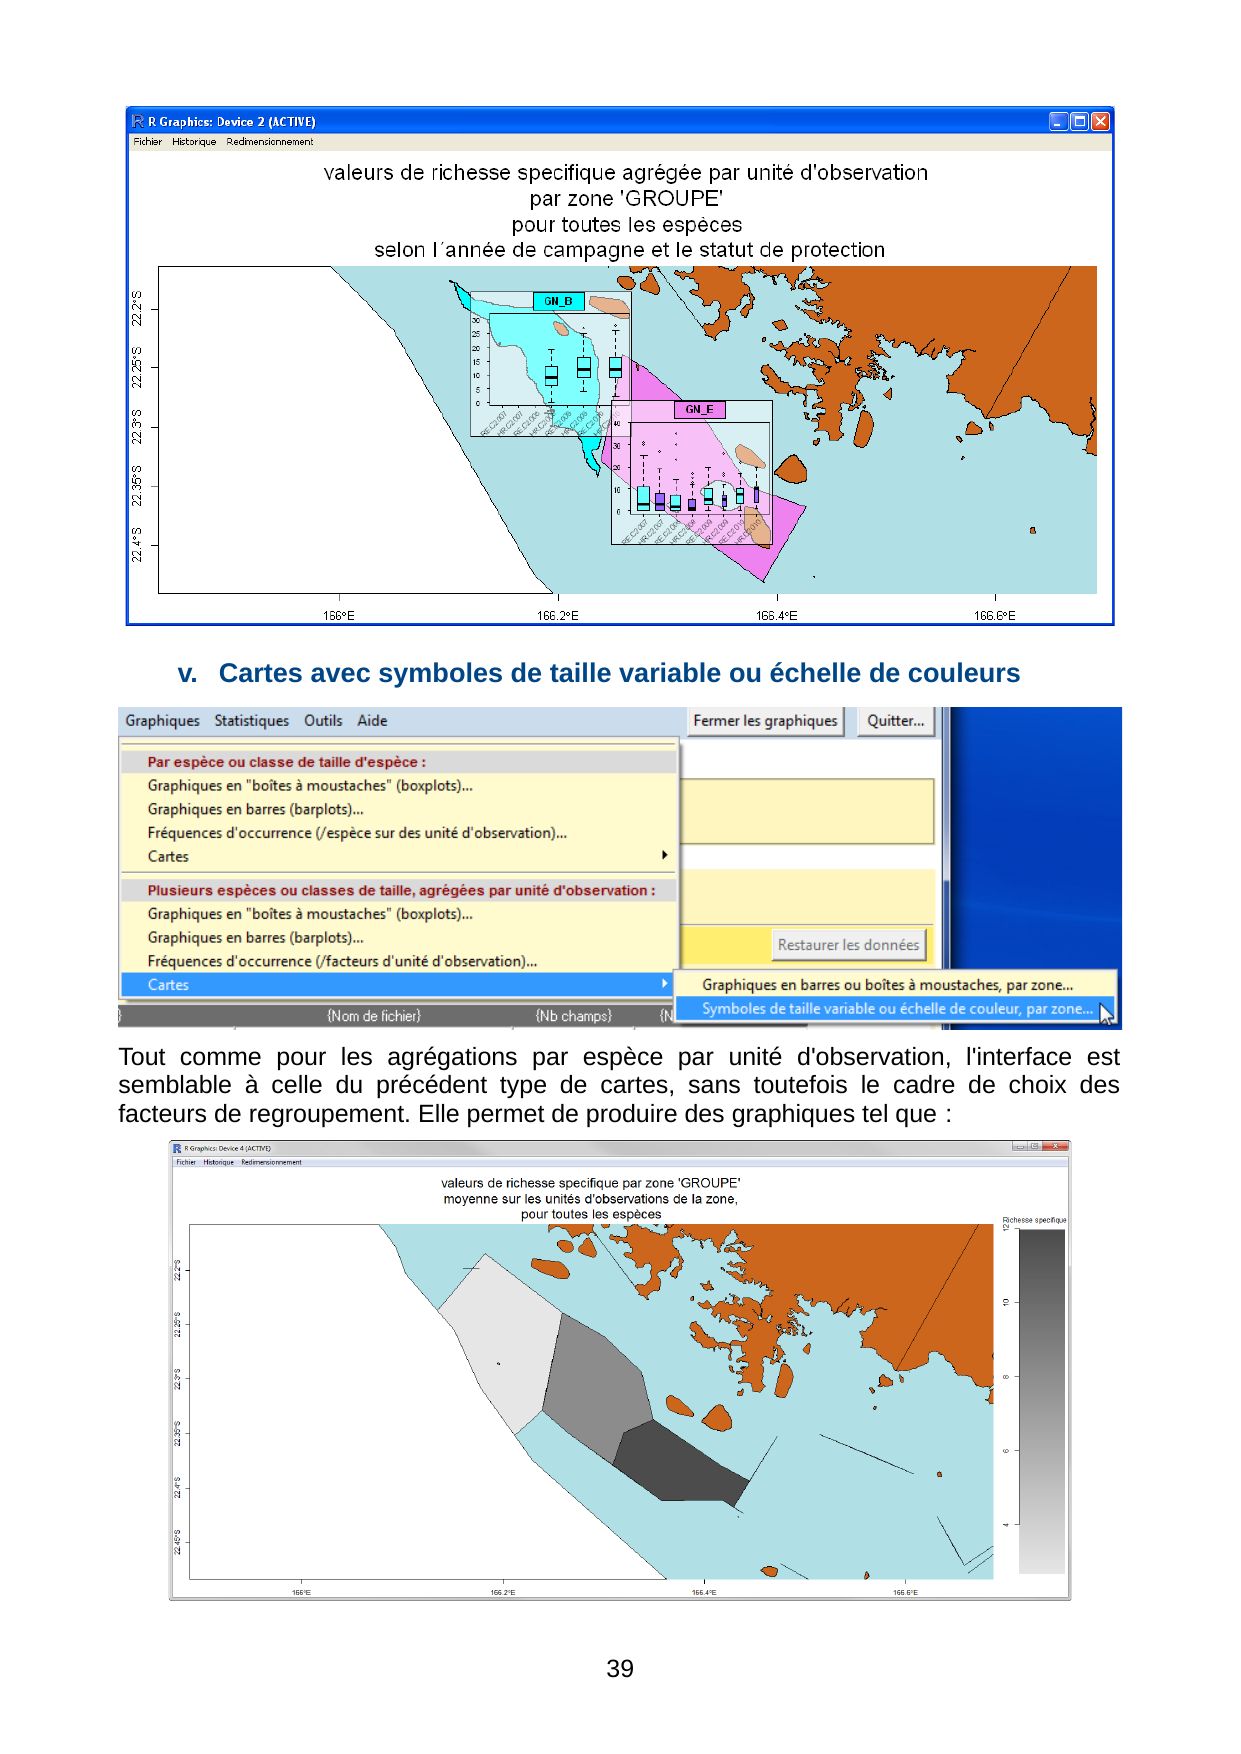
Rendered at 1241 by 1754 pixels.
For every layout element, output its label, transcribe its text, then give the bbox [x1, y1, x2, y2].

text Tout comme pour les agrégations par espèce par unité d'observation, l'interface est semblable à celle du précédent type de cartes, sans toutefois le cadre de choix des facteurs de regroupement. Elle permet de produire des graphiques tel que : [118, 1042, 1122, 1128]
picture [168, 1140, 1072, 1601]
picture [125, 106, 1115, 626]
subtitle Cartes avec symboles de taille variable ou échelle de couleurs [177, 657, 1122, 689]
picture [118, 707, 1123, 1030]
